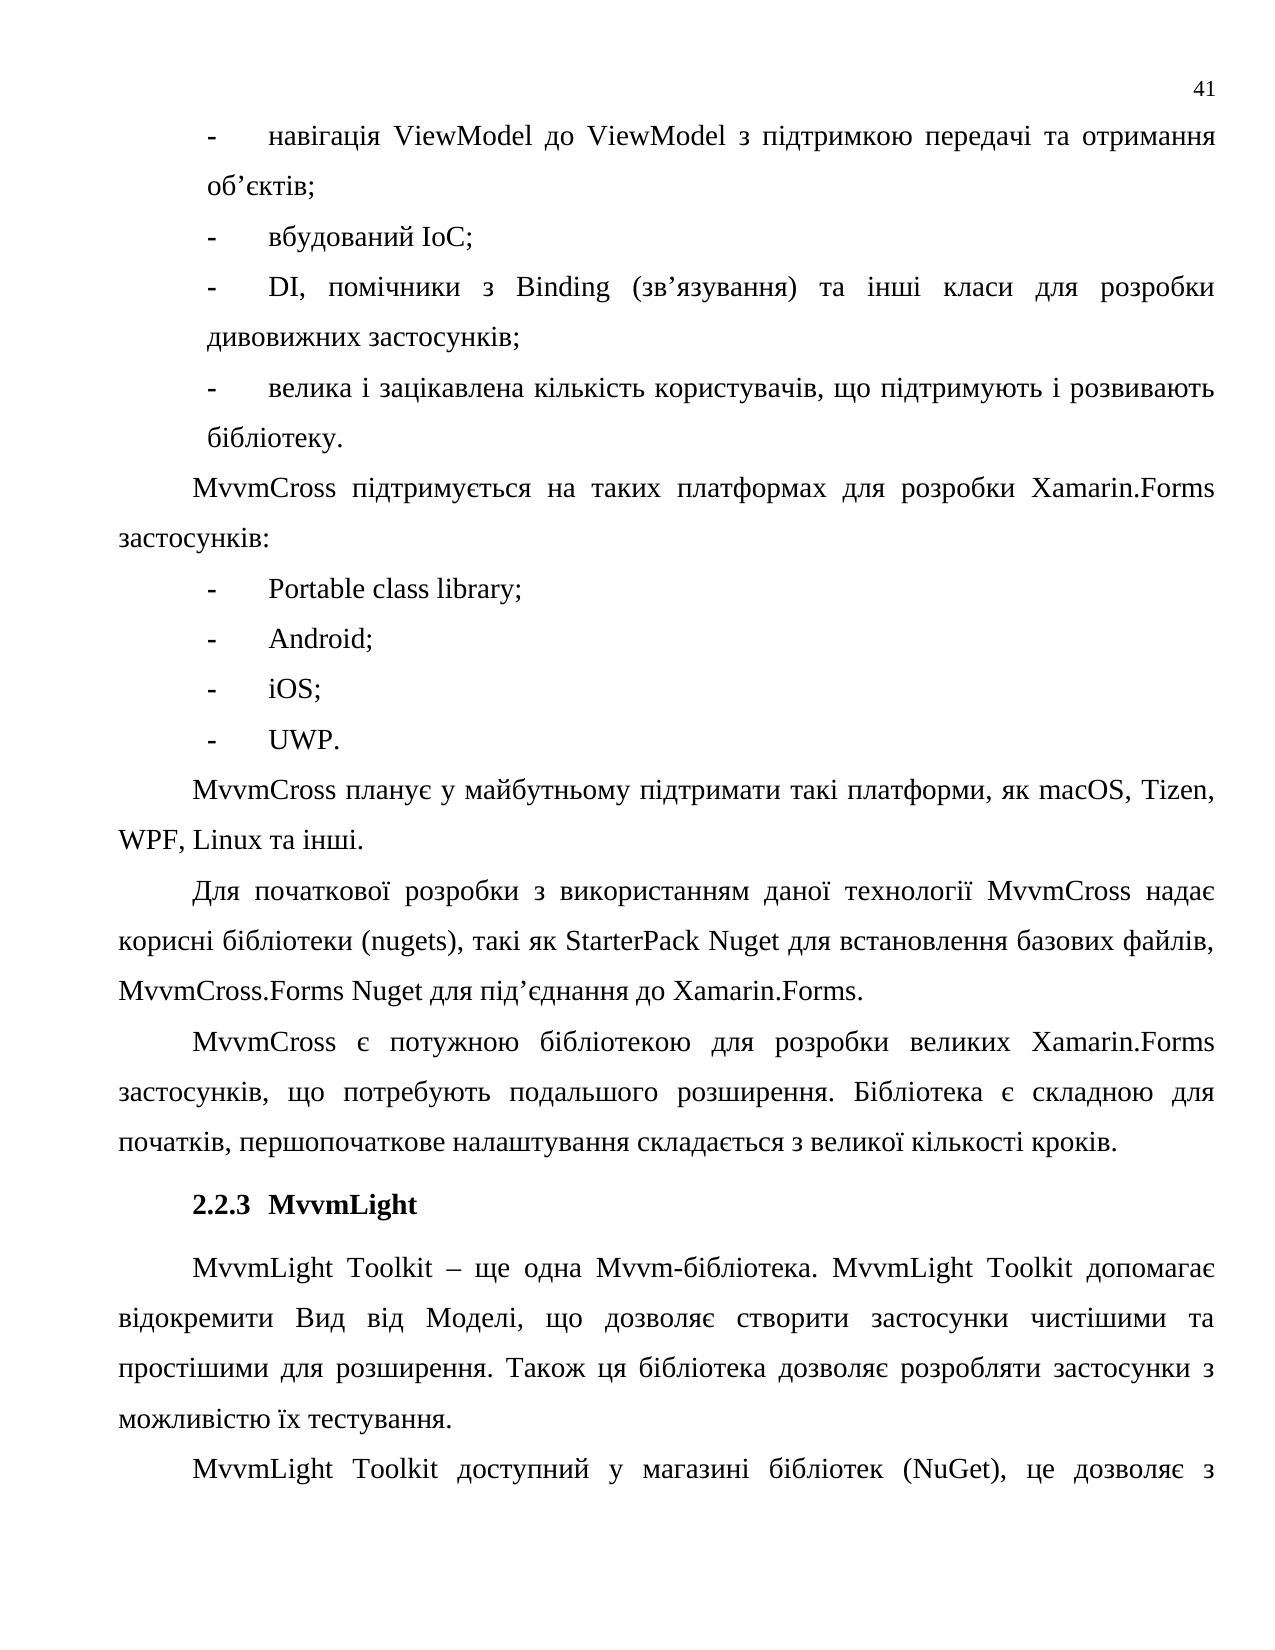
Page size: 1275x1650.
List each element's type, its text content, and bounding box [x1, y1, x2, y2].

list DI, помічники з Binding (зв’язування) та інші класи для розробки дивовижних застосунків; [207, 269, 1216, 353]
text MvvmCross планує у майбутньому підтримати такі платформи, як macOS, Tizen, WPF, Linux та інші. [118, 772, 1216, 856]
list велика і зацікавлена кількість користувачів, що підтримують і розвивають бібліотеку. [207, 370, 1216, 453]
list UWP. [207, 722, 1216, 755]
list Android; [207, 621, 1216, 655]
subtitle MvvmLight [118, 1187, 1216, 1221]
list навігація ViewModel до ViewModel з підтримкою передачі та отримання об’єктів; [207, 118, 1216, 202]
text MvvmCross є потужною бібліотекою для розробки великих Xamarin.Forms застосунків, що потребують подальшого розширення. Бібліотека є складною для початків, першопочаткове налаштування складається з великої кількості кроків. [118, 1024, 1216, 1158]
list Portable class library; [207, 571, 1216, 604]
text MvvmCross підтримується на таких платформах для розробки Xamarin.Forms застосунків: [118, 470, 1216, 554]
list iOS; [207, 672, 1216, 705]
list вбудований IoC; [207, 219, 1216, 252]
text MvvmLight Toolkit доступний у магазині бібліотек (NuGet), це дозволяє з [118, 1451, 1216, 1485]
text Для початкової розробки з використанням даної технології MvvmCross надає корисні бібліотеки (nugets), такі як StarterPack Nuget для встановлення базових файлів, MvvmCross.Forms Nuget для під’єднання до Xamarin.Forms. [118, 873, 1216, 1007]
text MvvmLight Toolkit – ще одна Mvvm-бібліотека. MvvmLight Toolkit допомагає відокремити Вид від Моделі, що дозволяє створити застосунки чистішими та простішими для розширення. Також ця бібліотека дозволяє розробляти застосунки з можливістю їх тестування. [118, 1250, 1216, 1434]
